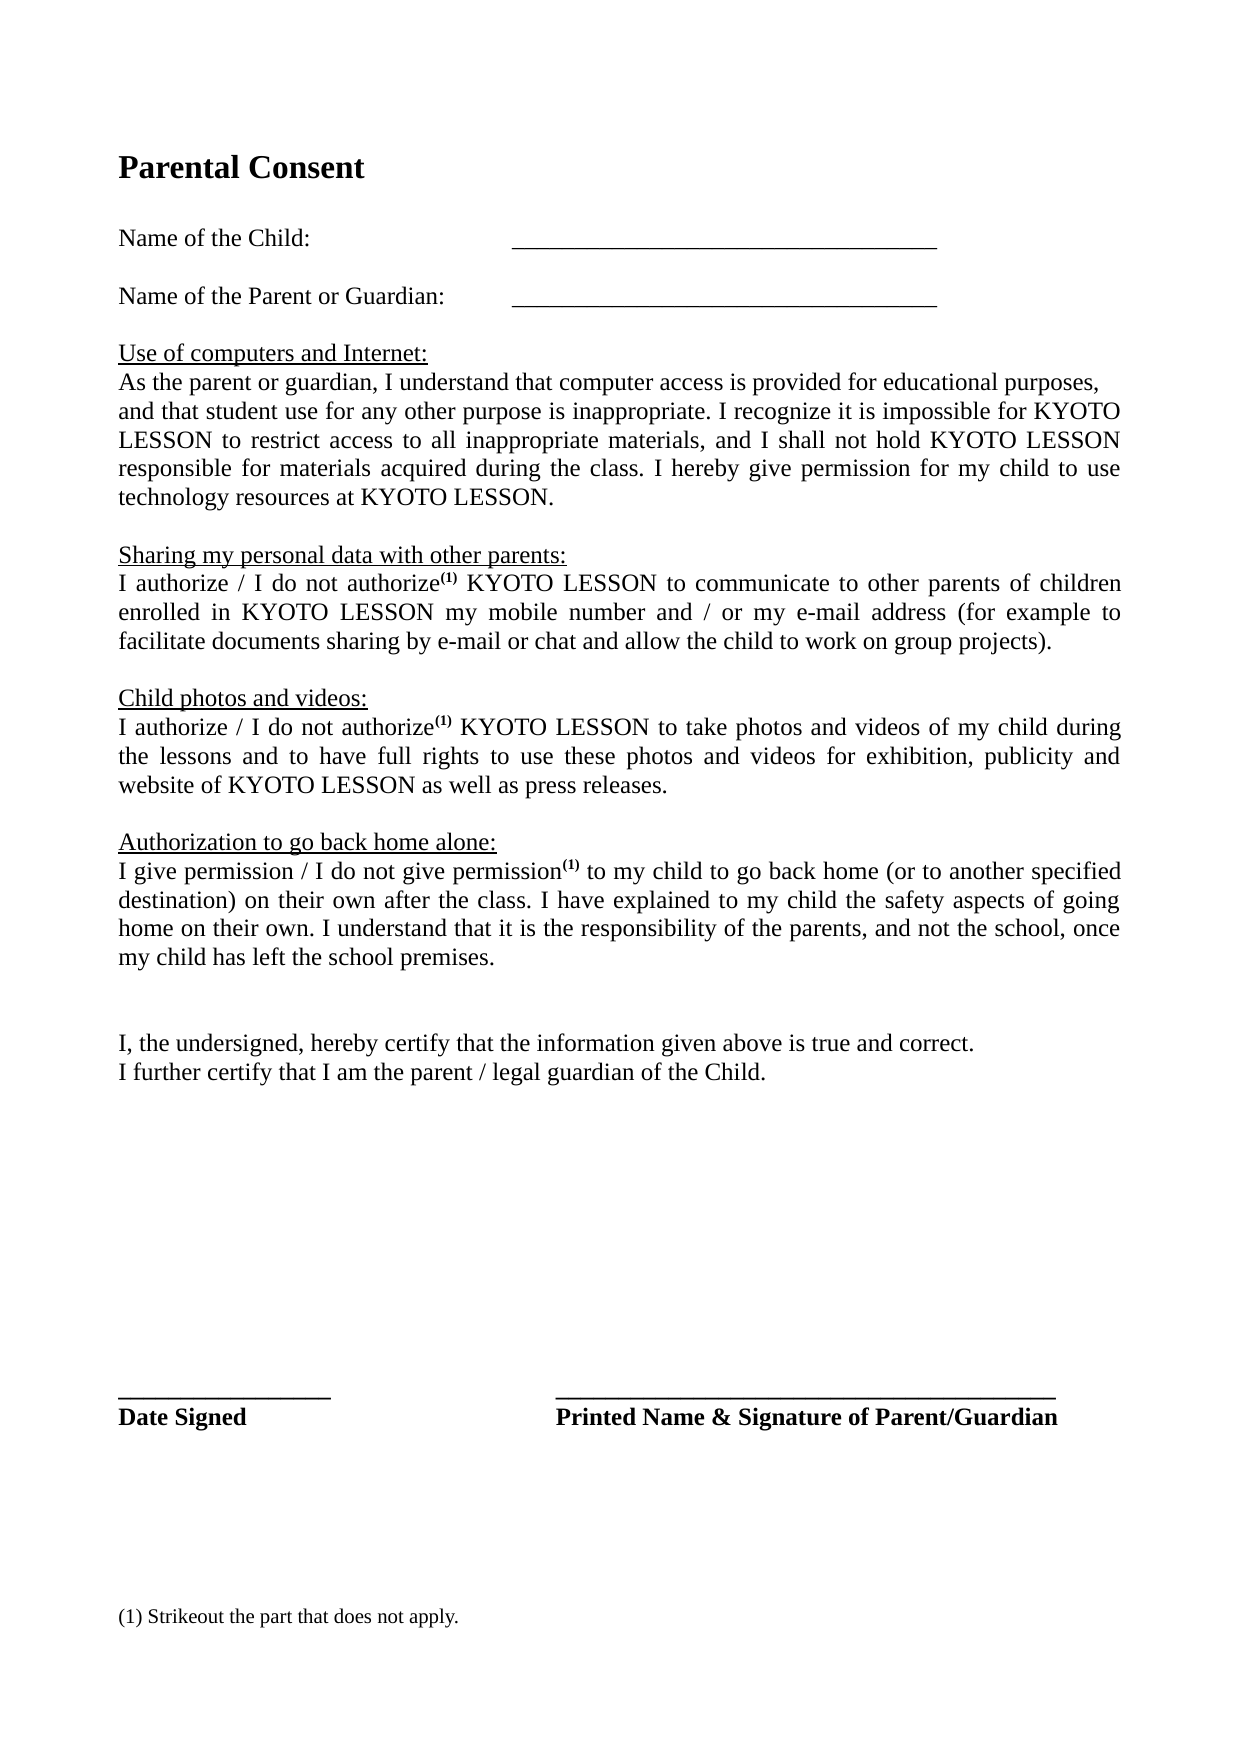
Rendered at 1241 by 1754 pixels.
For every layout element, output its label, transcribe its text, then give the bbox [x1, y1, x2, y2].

text and that student use for any other purpose is inappropriate. I recognize it is impossible for KYOTO LESSON to restrict access to all inappropriate materials, and I shall not hold KYOTO LESSON responsible for materials acquired during the class. I hereby give permission for my child to use technology resources at KYOTO LESSON. [118, 396, 1122, 511]
text Parental Consent [118, 147, 1122, 185]
text Child photos and videos: [118, 683, 1122, 712]
text Name of the Parent or Guardian: __________________________________ [118, 281, 1122, 310]
text I authorize / I do not authorize(1) KYOTO LESSON to communicate to other parents of children enrolled in KYOTO LESSON my mobile number and / or my e-mail address (for example to facilitate documents sharing by e-mail or chat and allow the child to work on group projects). [118, 568, 1122, 655]
text Date Signed Printed Name & Signature of Parent/Guardian [118, 1402, 1122, 1431]
text As the parent or guardian, I understand that computer access is provided for educational purposes, [118, 367, 1122, 396]
text I, the undersigned, hereby certify that the information given above is true and correct. [118, 1028, 1122, 1057]
text Sharing my personal data with other parents: [118, 540, 1122, 568]
text (1) Strikeout the part that does not apply. [118, 1603, 1122, 1628]
text Authorization to go back home alone: [118, 827, 1122, 856]
text I further certify that I am the parent / legal guardian of the Child. [118, 1057, 1122, 1086]
text I authorize / I do not authorize(1) KYOTO LESSON to take photos and videos of my child during the lessons and to have full rights to use these photos and videos for exhibition, publicity and website of KYOTO LESSON as well as press releases. [118, 712, 1122, 798]
text I give permission / I do not give permission(1) to my child to go back home (or to another specified destination) on their own after the class. I have explained to my child the safety aspects of going home on their own. I understand that it is the responsibility of the parents, and not the school, once my child has left the school premises. [118, 856, 1122, 971]
text Name of the Child: __________________________________ [118, 223, 1122, 252]
text Use of computers and Internet: [118, 338, 1122, 367]
text _________________ ________________________________________ [118, 1373, 1122, 1402]
